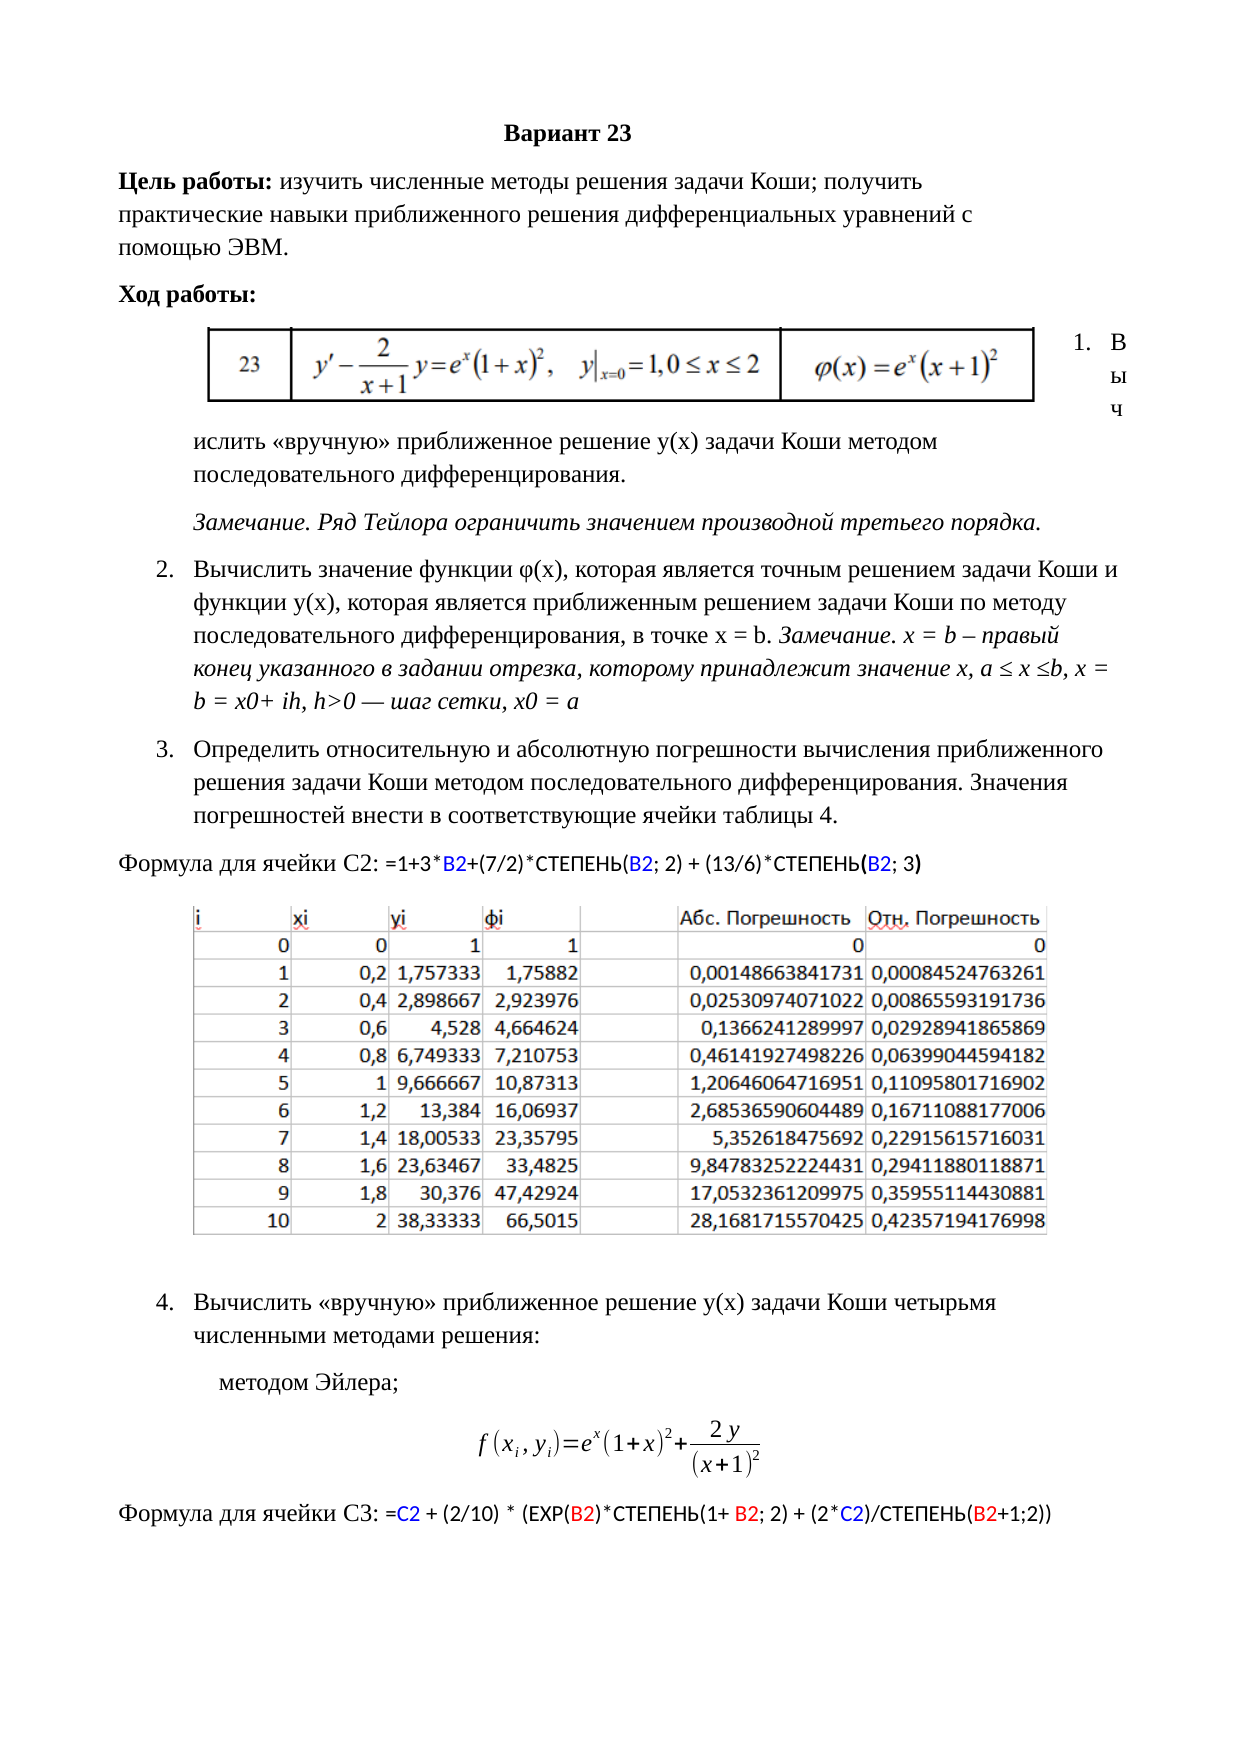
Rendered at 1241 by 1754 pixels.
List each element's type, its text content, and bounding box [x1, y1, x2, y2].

text Цель работы: изучить численные методы решения задачи Коши; получить практические навыки приближенного решения дифференциальных уравнений с помощью ЭВМ. [118, 166, 1017, 261]
list Определить относительную и абсолютную погрешности вычисления приближенного решения задачи Коши методом последовательного дифференцирования. Значения погрешностей внести в соответствующие ячейки таблицы 4. [156, 734, 1122, 829]
picture [193, 906, 1048, 1235]
text Вариант 23 [118, 118, 1017, 147]
list Вычислить «вручную» приближенное решение y(x) задачи Коши методом последовательного дифференцирования. [156, 327, 1122, 488]
list Замечание. Ряд Тейлора ограничить значением производной третьего порядка. [156, 507, 1122, 535]
list Вычислить значение функции φ(х), которая является точным решением задачи Коши и функции y(x), которая является приближенным решением задачи Коши по методу последовательного дифференцирования, в точке x = b. Замечание. x = b – правый конец указанного в задании отрезка, которому принадлежит значение х, a ≤ x ≤b, x = b = x0+ ih, h>0 — шаг сетки, x0 = a [156, 554, 1122, 715]
list Вычислить «вручную» приближенное решение y(x) задачи Коши четырьмя численными методами решения: [156, 1287, 1122, 1349]
list  методом Эйлера; [156, 1367, 1122, 1396]
text Ход работы: [118, 279, 1017, 308]
picture [205, 327, 1035, 402]
text Формула для ячейки C3: =C2 + (2/10) * (EXP(B2)*СТЕПЕНЬ(1+ B2; 2) + (2*C2)/СТЕПЕНЬ(B2+1;2)) [118, 1498, 1122, 1527]
text Формула для ячейки C2: =1+3*B2+(7/2)*СТЕПЕНЬ(B2; 2) + (13/6)*СТЕПЕНЬ(B2; 3) [118, 848, 1122, 877]
